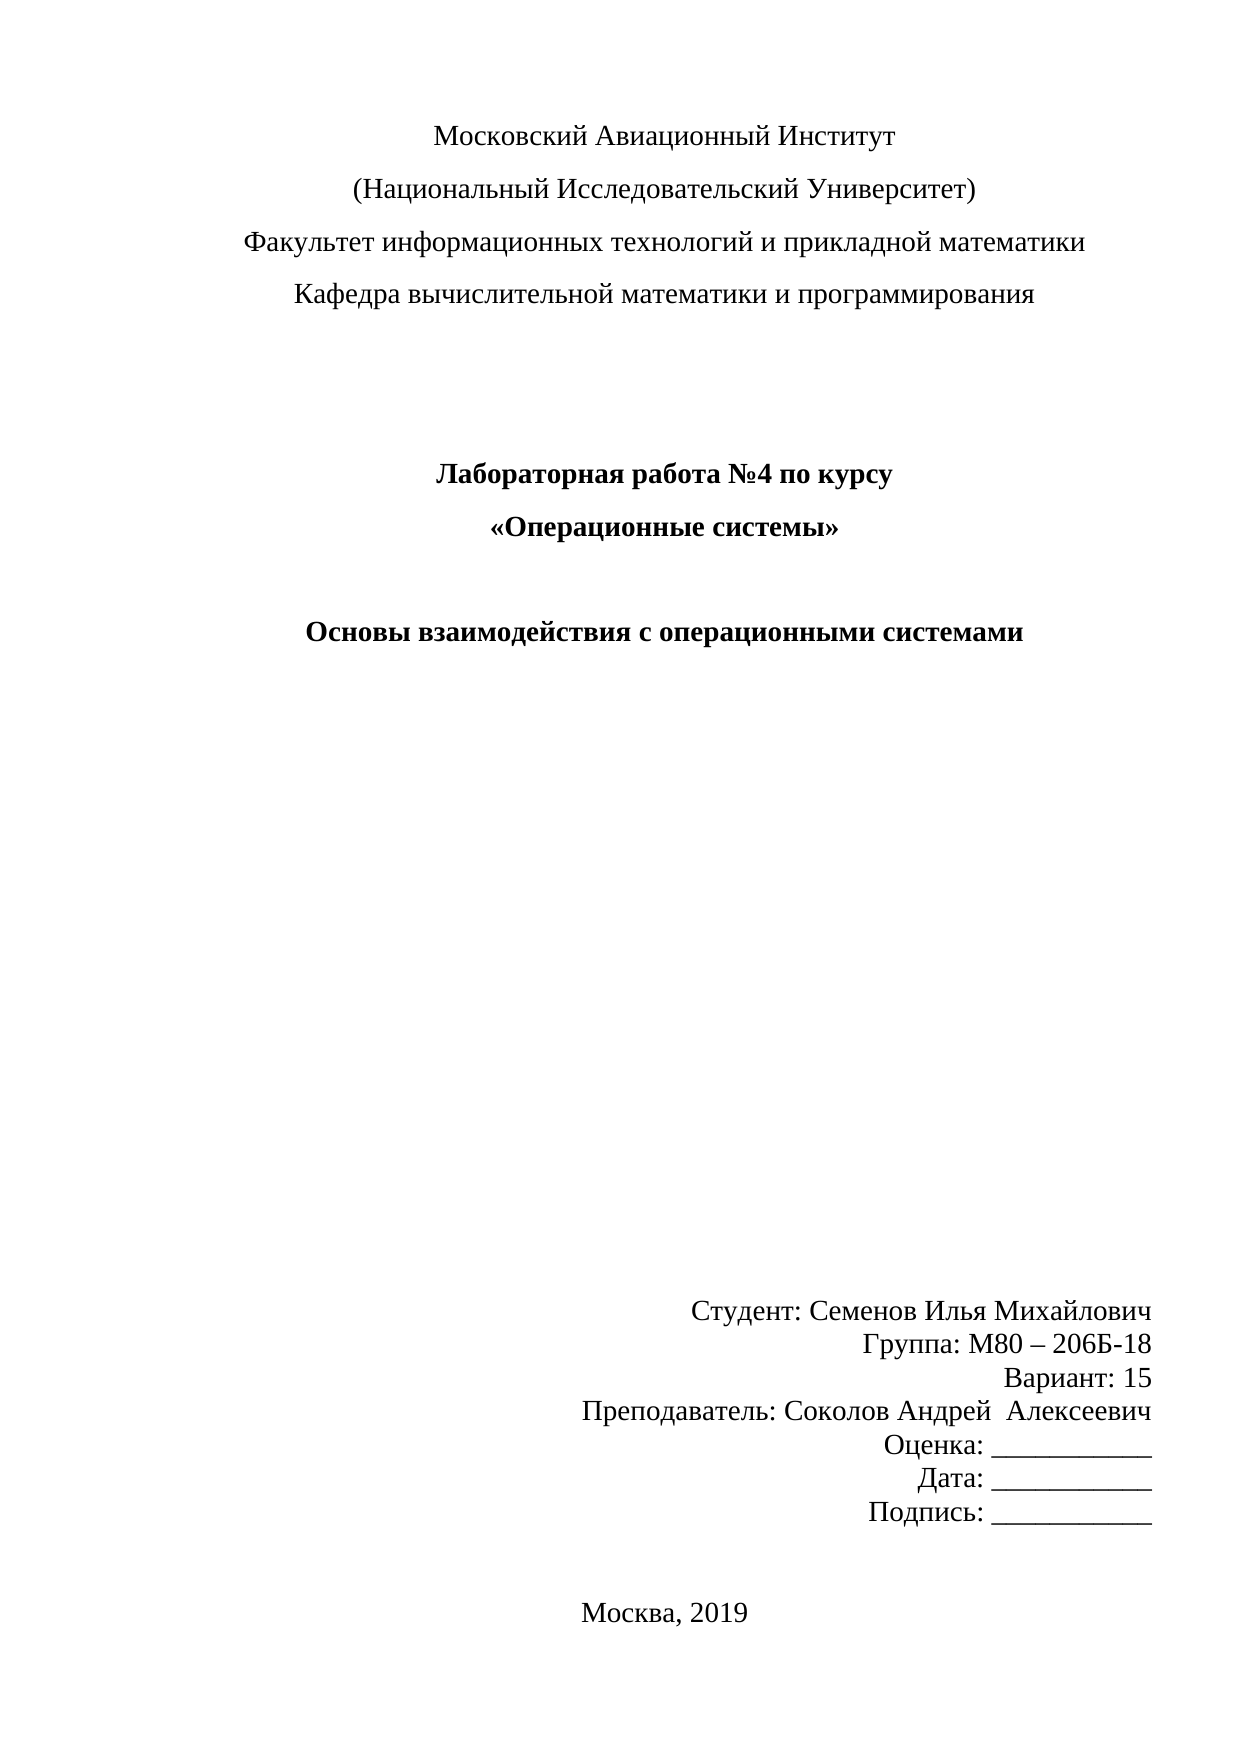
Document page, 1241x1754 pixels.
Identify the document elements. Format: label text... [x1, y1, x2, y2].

text Московский Авиационный Институт [177, 118, 1152, 152]
text Дата: ___________ [177, 1461, 1152, 1494]
text Преподаватель: Соколов Андрей Алексеевич [177, 1393, 1152, 1427]
text Студент: Семенов Илья Михайлович [177, 1293, 1152, 1326]
text Группа: М80 – 206Б-18 [767, 1326, 1152, 1360]
text Подпись: ___________ [177, 1494, 1152, 1528]
text Москва, 2019 [177, 1595, 1152, 1628]
text Лабораторная работа №4 по курсу [177, 456, 1152, 489]
text Оценка: ___________ [177, 1427, 1152, 1461]
text Основы взаимодействия с операционными системами [177, 614, 1152, 648]
text (Национальный Исследовательский Университет) [177, 171, 1152, 204]
text Вариант: 15 [767, 1360, 1152, 1393]
text «Операционные системы» [177, 509, 1152, 542]
text Факультет информационных технологий и прикладной математики [177, 224, 1152, 257]
text Кафедра вычислительной математики и программирования [177, 277, 1152, 310]
